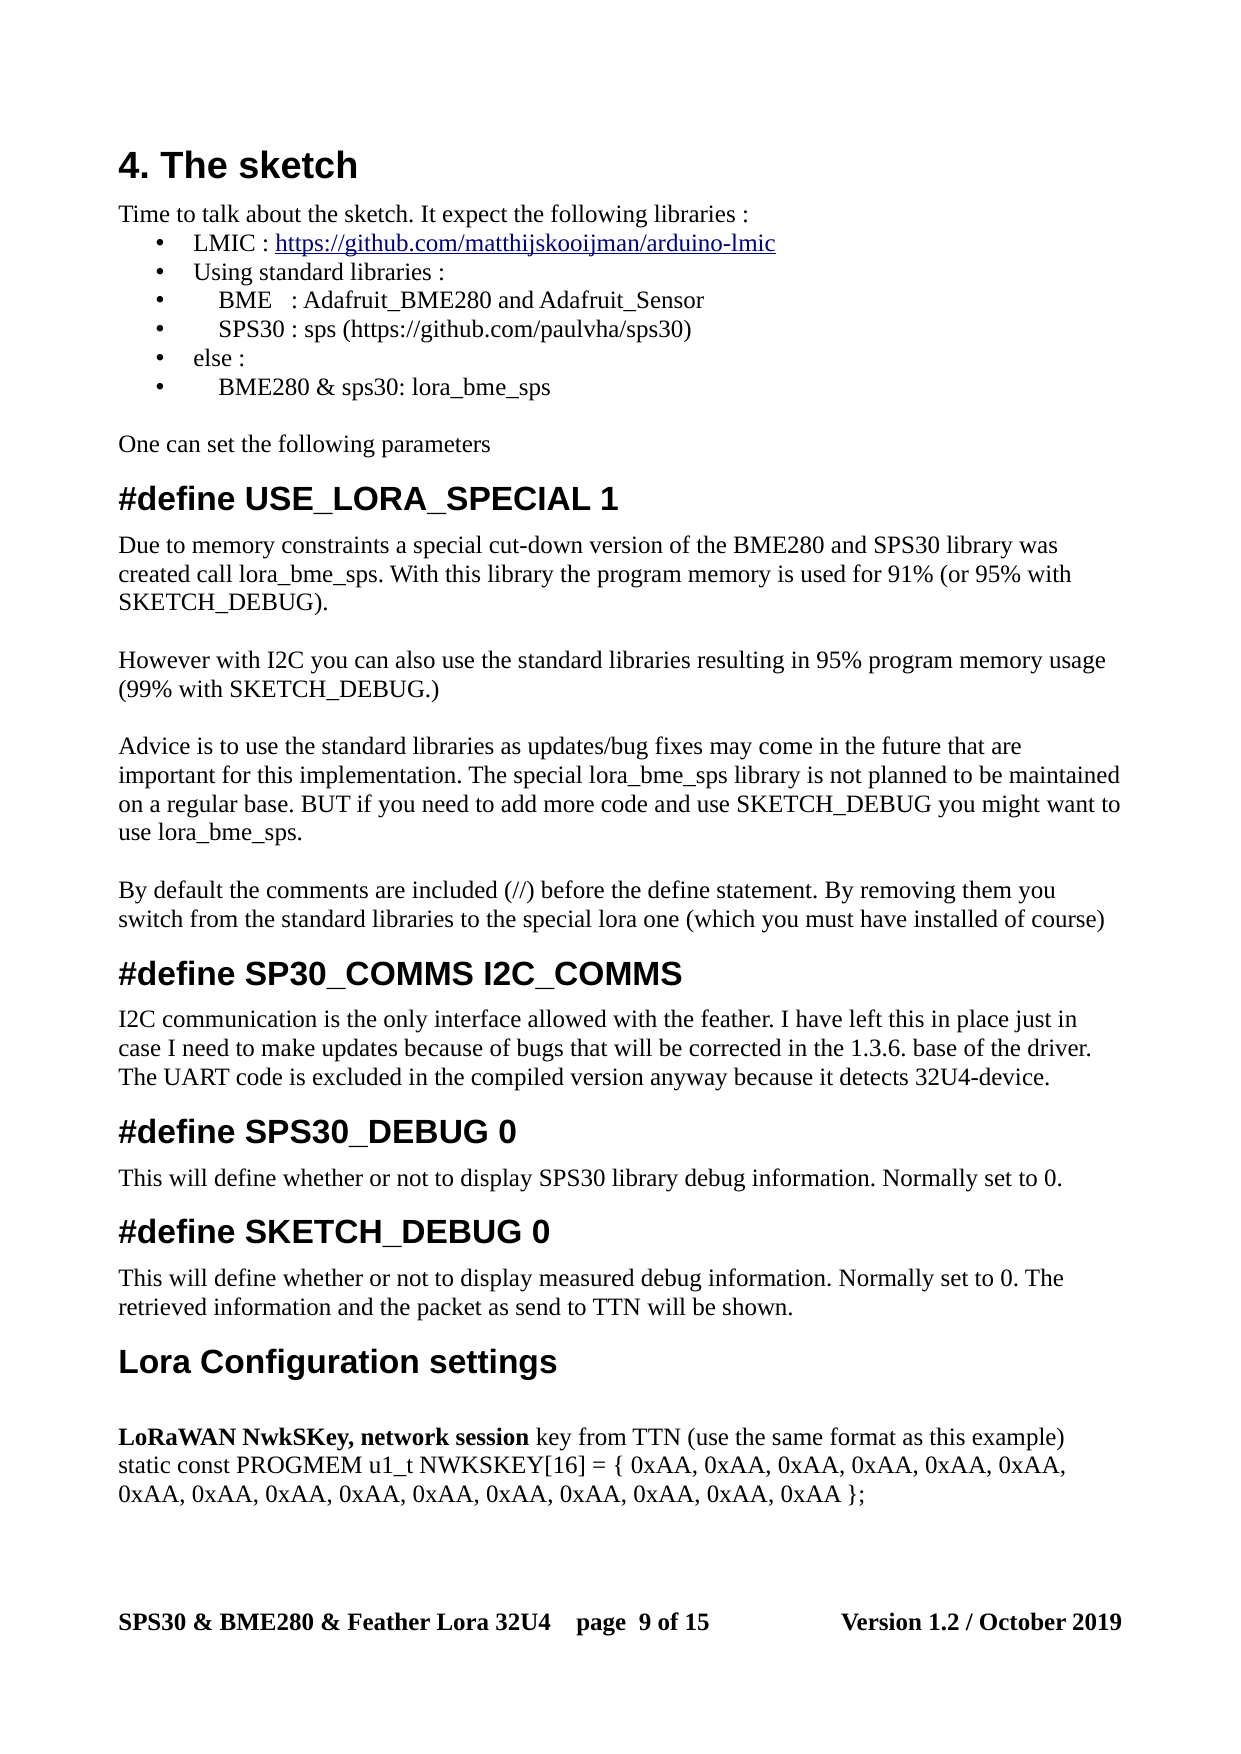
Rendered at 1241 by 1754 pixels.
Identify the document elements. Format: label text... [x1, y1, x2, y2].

text This will define whether or not to display measured debug information. Normally set to 0. The retrieved information and the packet as send to TTN will be shown. [118, 1263, 1122, 1321]
list BME280 & sps30: lora_bme_sps [156, 372, 1122, 401]
list else : [156, 343, 1122, 372]
text I2C communication is the only interface allowed with the feather. I have left this in place just in case I need to make updates because of bugs that will be corrected in the 1.3.6. base of the driver. The UART code is excluded in the compiled version anyway because it detects 32U4-device. [118, 1004, 1122, 1091]
subtitle Lora Configuration settings [118, 1342, 1122, 1380]
subtitle #define SKETCH_DEBUG 0 [118, 1212, 1122, 1251]
list LMIC : https://github.com/matthijskooijman/arduino-lmic [156, 228, 1122, 257]
subtitle #define SPS30_DEBUG 0 [118, 1112, 1122, 1150]
text By default the comments are included (//) before the define statement. By removing them you switch from the standard libraries to the special lora one (which you must have installed of course) [118, 875, 1122, 932]
text Time to talk about the sketch. It expect the following libraries : [118, 199, 1122, 228]
list Using standard libraries : [156, 257, 1122, 286]
text Due to memory constraints a special cut-down version of the BME280 and SPS30 library was created call lora_bme_sps. With this library the program memory is used for 91% (or 95% with SKETCH_DEBUG). [118, 530, 1122, 616]
subtitle #define SP30_COMMS I2C_COMMS [118, 953, 1122, 992]
text However with I2C you can also use the standard libraries resulting in 95% program memory usage (99% with SKETCH_DEBUG.) [118, 645, 1122, 702]
list SPS30 : sps (https://github.com/paulvha/sps30) [156, 314, 1122, 343]
list BME : Adafruit_BME280 and Adafruit_Sensor [156, 286, 1122, 314]
text One can set the following parameters [118, 429, 1122, 458]
text static const PROGMEM u1_t NWKSKEY[16] = { 0xAA, 0xAA, 0xAA, 0xAA, 0xAA, 0xAA, 0xAA, 0xAA, 0xAA, 0xAA, 0xAA, 0xAA, 0xAA, 0xAA, 0xAA, 0xAA }; [118, 1450, 1122, 1508]
subtitle #define USE_LORA_SPECIAL 1 [118, 479, 1122, 517]
text Advice is to use the standard libraries as updates/bug fixes may come in the future that are important for this implementation. The special lora_bme_sps library is not planned to be maintained on a regular base. BUT if you need to add more code and use SKETCH_DEBUG you might want to use lora_bme_sps. [118, 731, 1122, 846]
text This will define whether or not to display SPS30 library debug information. Normally set to 0. [118, 1163, 1122, 1191]
subtitle 4. The sketch [118, 143, 1122, 187]
text LoRaWAN NwkSKey, network session key from TTN (use the same format as this example) [118, 1422, 1122, 1450]
